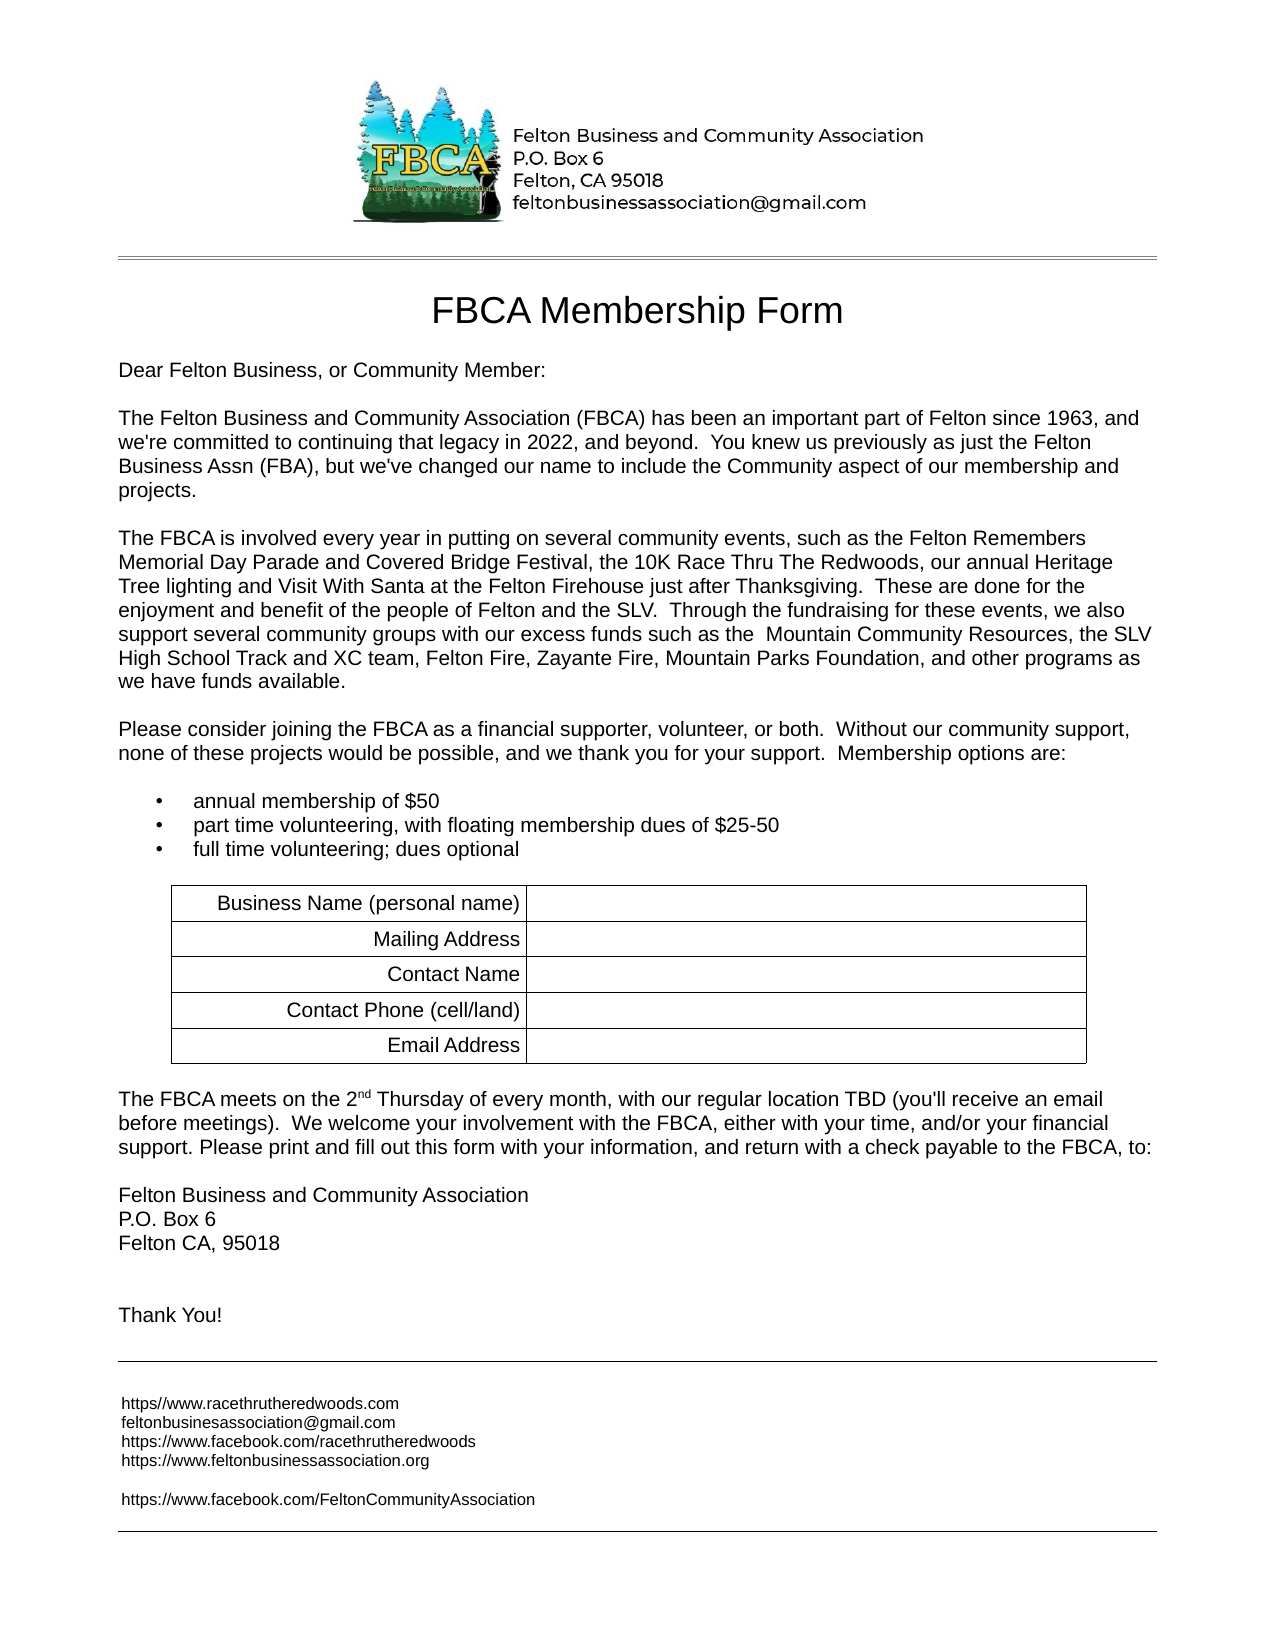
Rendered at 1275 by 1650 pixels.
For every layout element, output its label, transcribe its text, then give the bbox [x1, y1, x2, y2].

text Felton CA, 95018 [118, 1231, 1157, 1255]
text Thank You! [118, 1303, 1157, 1327]
text The FBCA meets on the 2nd Thursday of every month, with our regular location TBD (you'll receive an email before meetings). We welcome your involvement with the FBCA, either with your time, and/or your financial support. Please print and fill out this form with your information, and return with a check payable to the FBCA, to: [118, 1087, 1157, 1159]
table_cell [527, 957, 1086, 992]
text P.O. Box 6 [118, 1207, 1157, 1231]
text The Felton Business and Community Association (FBCA) has been an important part of Felton since 1963, and we're committed to continuing that legacy in 2022, and beyond. You knew us previously as just the Felton Business Assn (FBA), but we've changed our name to include the Community aspect of our membership and projects. [118, 406, 1157, 502]
table_cell [527, 993, 1086, 1027]
picture [344, 67, 942, 243]
table_cell Contact Phone (cell/land) [172, 993, 526, 1027]
table_header [527, 886, 1086, 921]
text FBCA Membership Form [118, 288, 1157, 332]
table_cell Email Address [172, 1029, 526, 1063]
text Felton Business and Community Association [118, 1183, 1157, 1207]
list full time volunteering; dues optional [156, 837, 1157, 861]
list part time volunteering, with floating membership dues of $25-50 [156, 813, 1157, 837]
table_cell [527, 922, 1086, 956]
table_cell [527, 1029, 1086, 1063]
text The FBCA is involved every year in putting on several community events, such as the Felton Remembers Memorial Day Parade and Covered Bridge Festival, the 10K Race Thru The Redwoods, our annual Heritage Tree lighting and Visit With Santa at the Felton Firehouse just after Thanksgiving. These are done for the enjoyment and benefit of the people of Felton and the SLV. Through the fundraising for these events, we also support several community groups with our excess funds such as the Mountain Community Resources, the SLV High School Track and XC team, Felton Fire, Zayante Fire, Mountain Parks Foundation, and other programs as we have funds available. [118, 526, 1157, 693]
table_cell Mailing Address [172, 922, 526, 956]
text Dear Felton Business, or Community Member: [118, 358, 1157, 382]
table_cell Contact Name [172, 957, 526, 992]
table_header Business Name (personal name) [172, 886, 526, 921]
list annual membership of $50 [156, 789, 1157, 813]
text Please consider joining the FBCA as a financial supporter, volunteer, or both. Without our community support, none of these projects would be possible, and we thank you for your support. Membership options are: [118, 717, 1157, 765]
